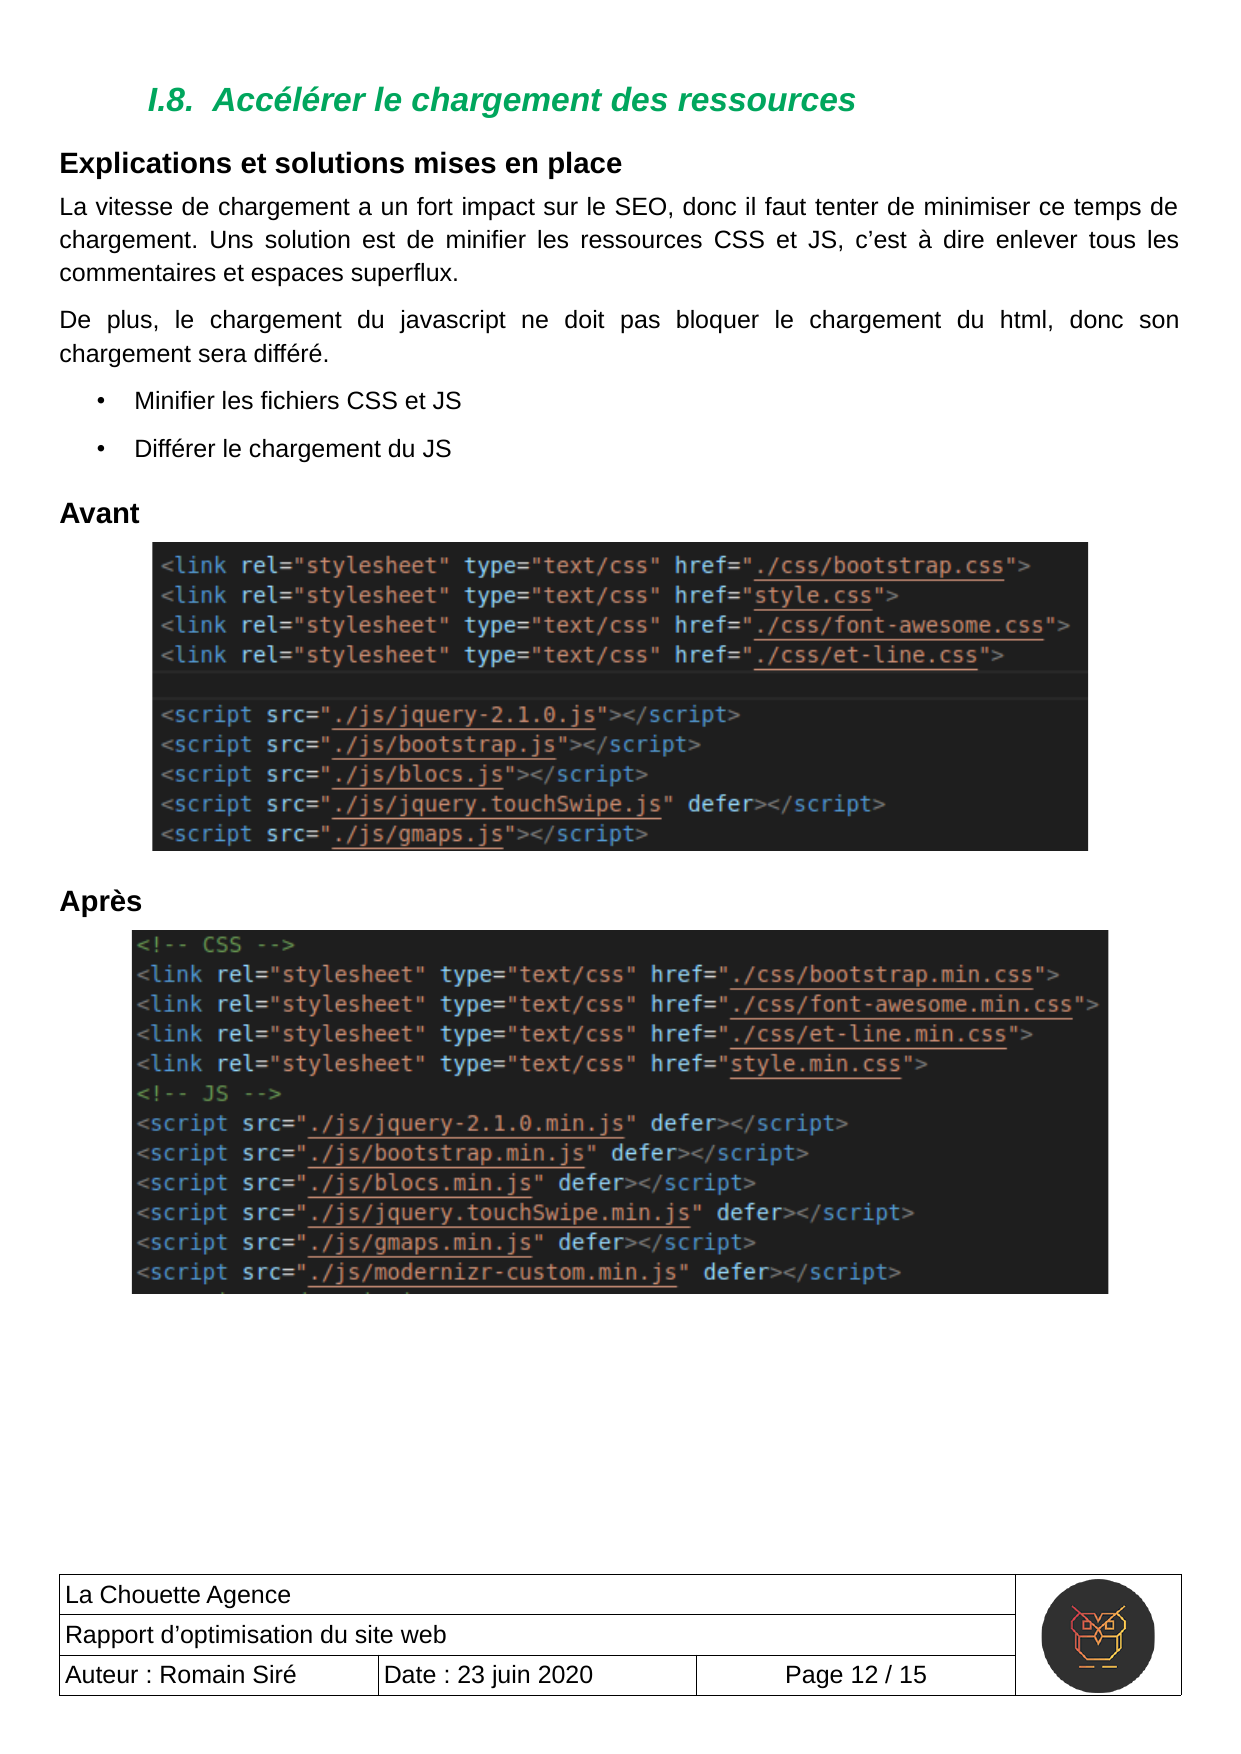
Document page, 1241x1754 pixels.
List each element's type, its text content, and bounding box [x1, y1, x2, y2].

picture [152, 542, 1089, 851]
list Minifier les fichiers CSS et JS [97, 386, 1181, 415]
subtitle Après [59, 884, 1181, 917]
text De plus, le chargement du javascript ne doit pas bloquer le chargement du html, donc son chargement sera différé. [59, 306, 1181, 367]
subtitle Accélérer le chargement des ressources [148, 80, 1181, 118]
list Différer le chargement du JS [97, 434, 1181, 463]
subtitle Explications et solutions mises en place [59, 146, 1181, 179]
picture [131, 930, 1109, 1294]
picture [1041, 1579, 1155, 1693]
text La vitesse de chargement a un fort impact sur le SEO, donc il faut tenter de minimiser ce temps de chargement. Uns solution est de minifier les ressources CSS et JS, c’est à dire enlever tous les commentaires et espaces superflux. [59, 192, 1181, 287]
subtitle Avant [59, 496, 1181, 530]
